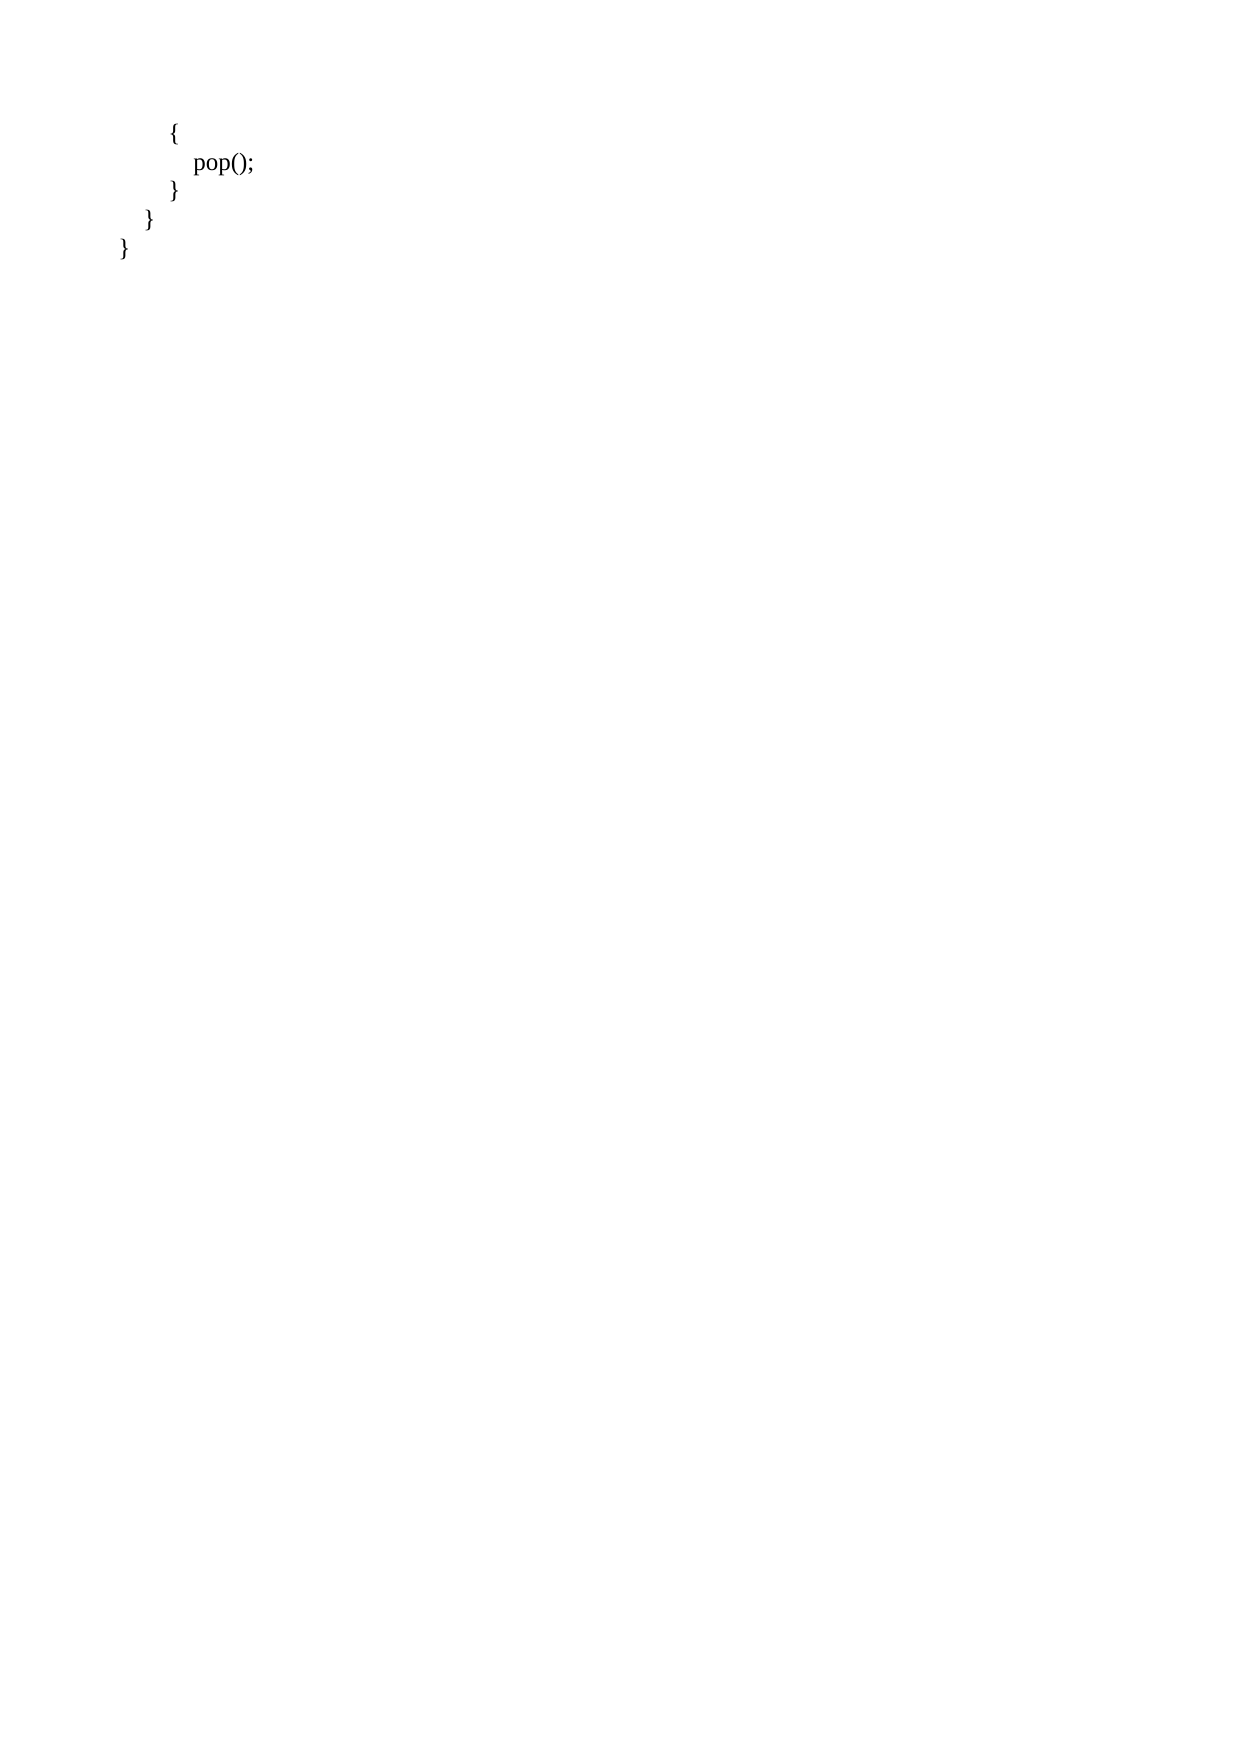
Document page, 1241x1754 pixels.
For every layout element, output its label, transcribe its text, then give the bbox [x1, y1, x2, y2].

text } [118, 233, 1122, 262]
text } [118, 204, 1122, 233]
text { [118, 118, 1122, 147]
text } [118, 176, 1122, 204]
text pop(); [118, 147, 1122, 176]
